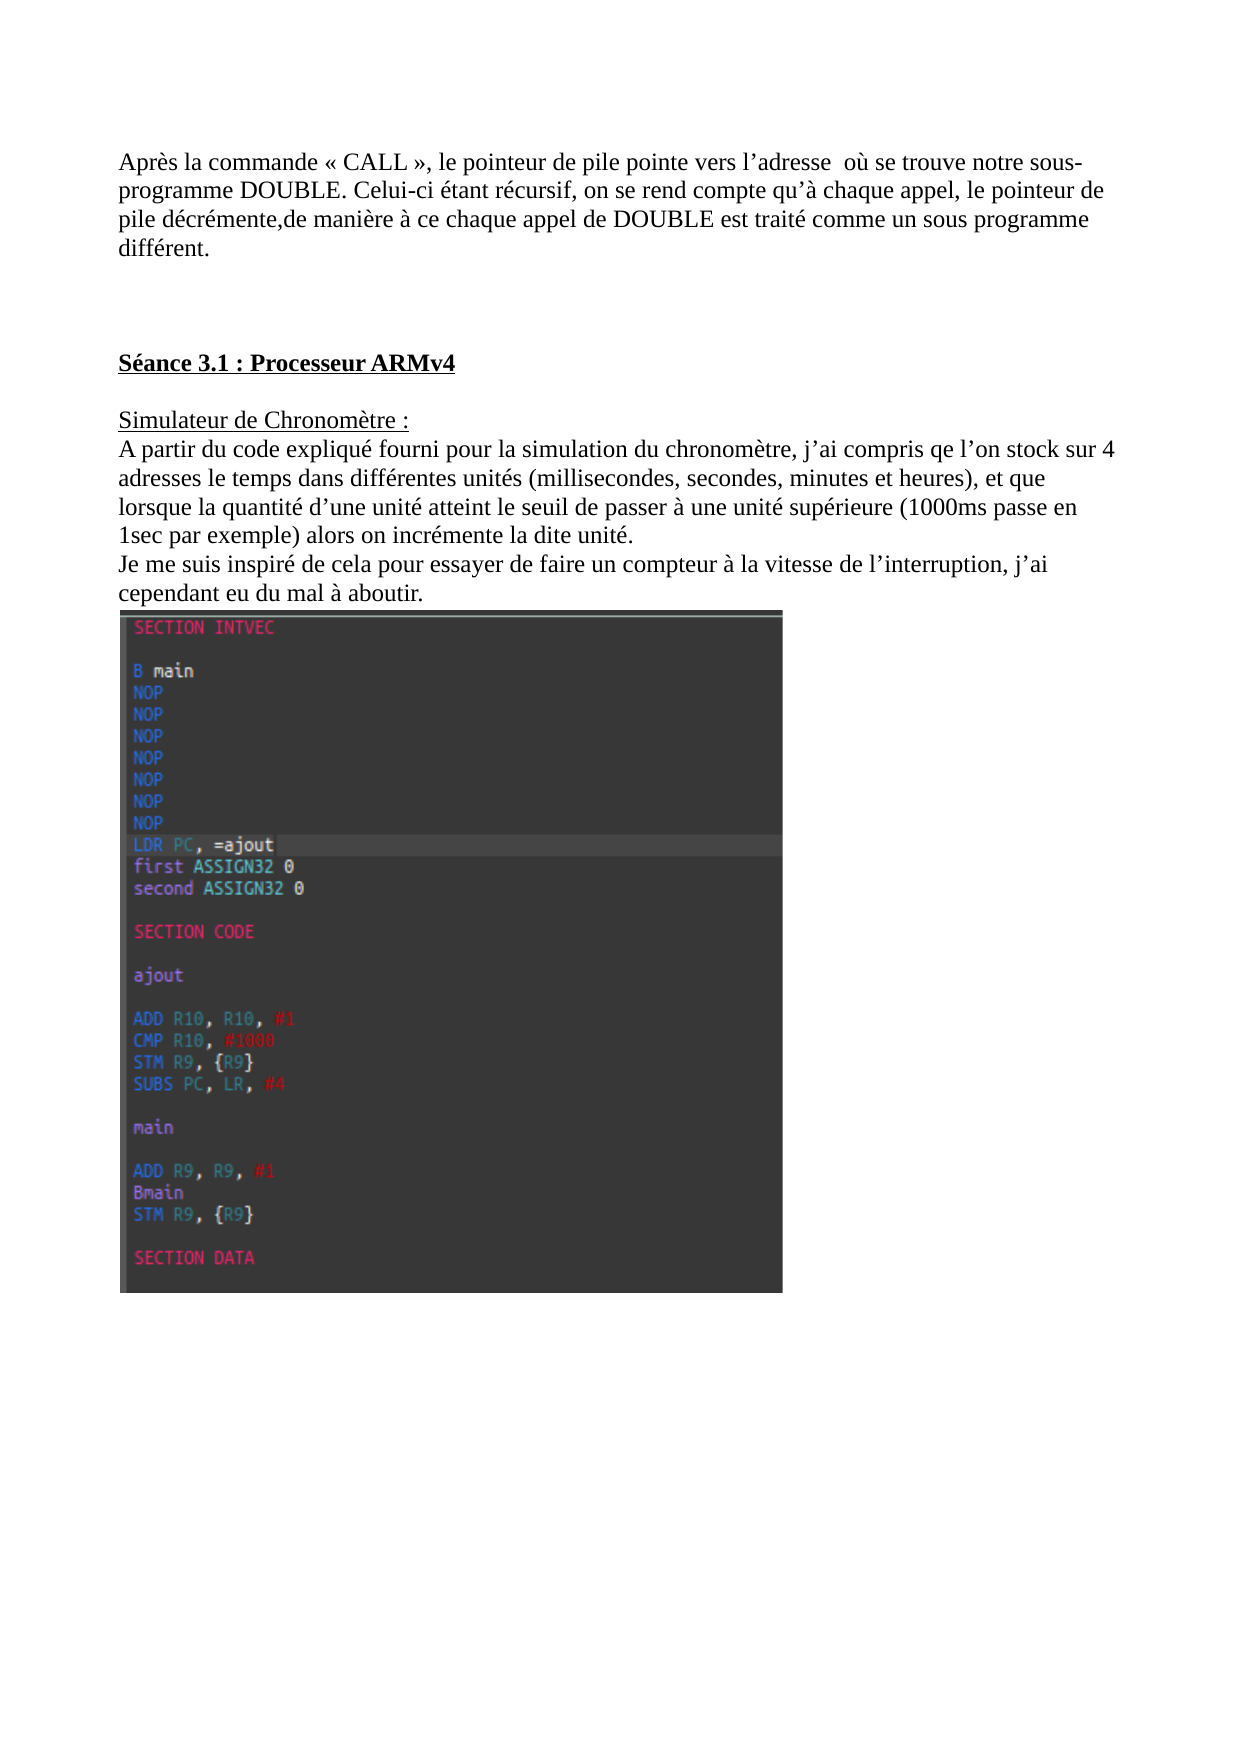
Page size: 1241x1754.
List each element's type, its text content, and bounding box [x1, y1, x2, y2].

text Je me suis inspiré de cela pour essayer de faire un compteur à la vitesse de l’interruption, j’ai cependant eu du mal à aboutir. [118, 549, 1122, 607]
text Après la commande « CALL », le pointeur de pile pointe vers l’adresse où se trouve notre sous-programme DOUBLE. Celui-ci étant récursif, on se rend compte qu’à chaque appel, le pointeur de pile décrémente,de manière à ce chaque appel de DOUBLE est traité comme un sous programme différent. [118, 147, 1122, 262]
text A partir du code expliqué fourni pour la simulation du chronomètre, j’ai compris qe l’on stock sur 4 adresses le temps dans différentes unités (millisecondes, secondes, minutes et heures), et que lorsque la quantité d’une unité atteint le seuil de passer à une unité supérieure (1000ms passe en 1sec par exemple) alors on incrémente la dite unité. [118, 434, 1122, 549]
text Séance 3.1 : Processeur ARMv4 [118, 348, 1122, 377]
picture [120, 610, 371, 1293]
text Simulateur de Chronomètre : [118, 406, 1122, 434]
